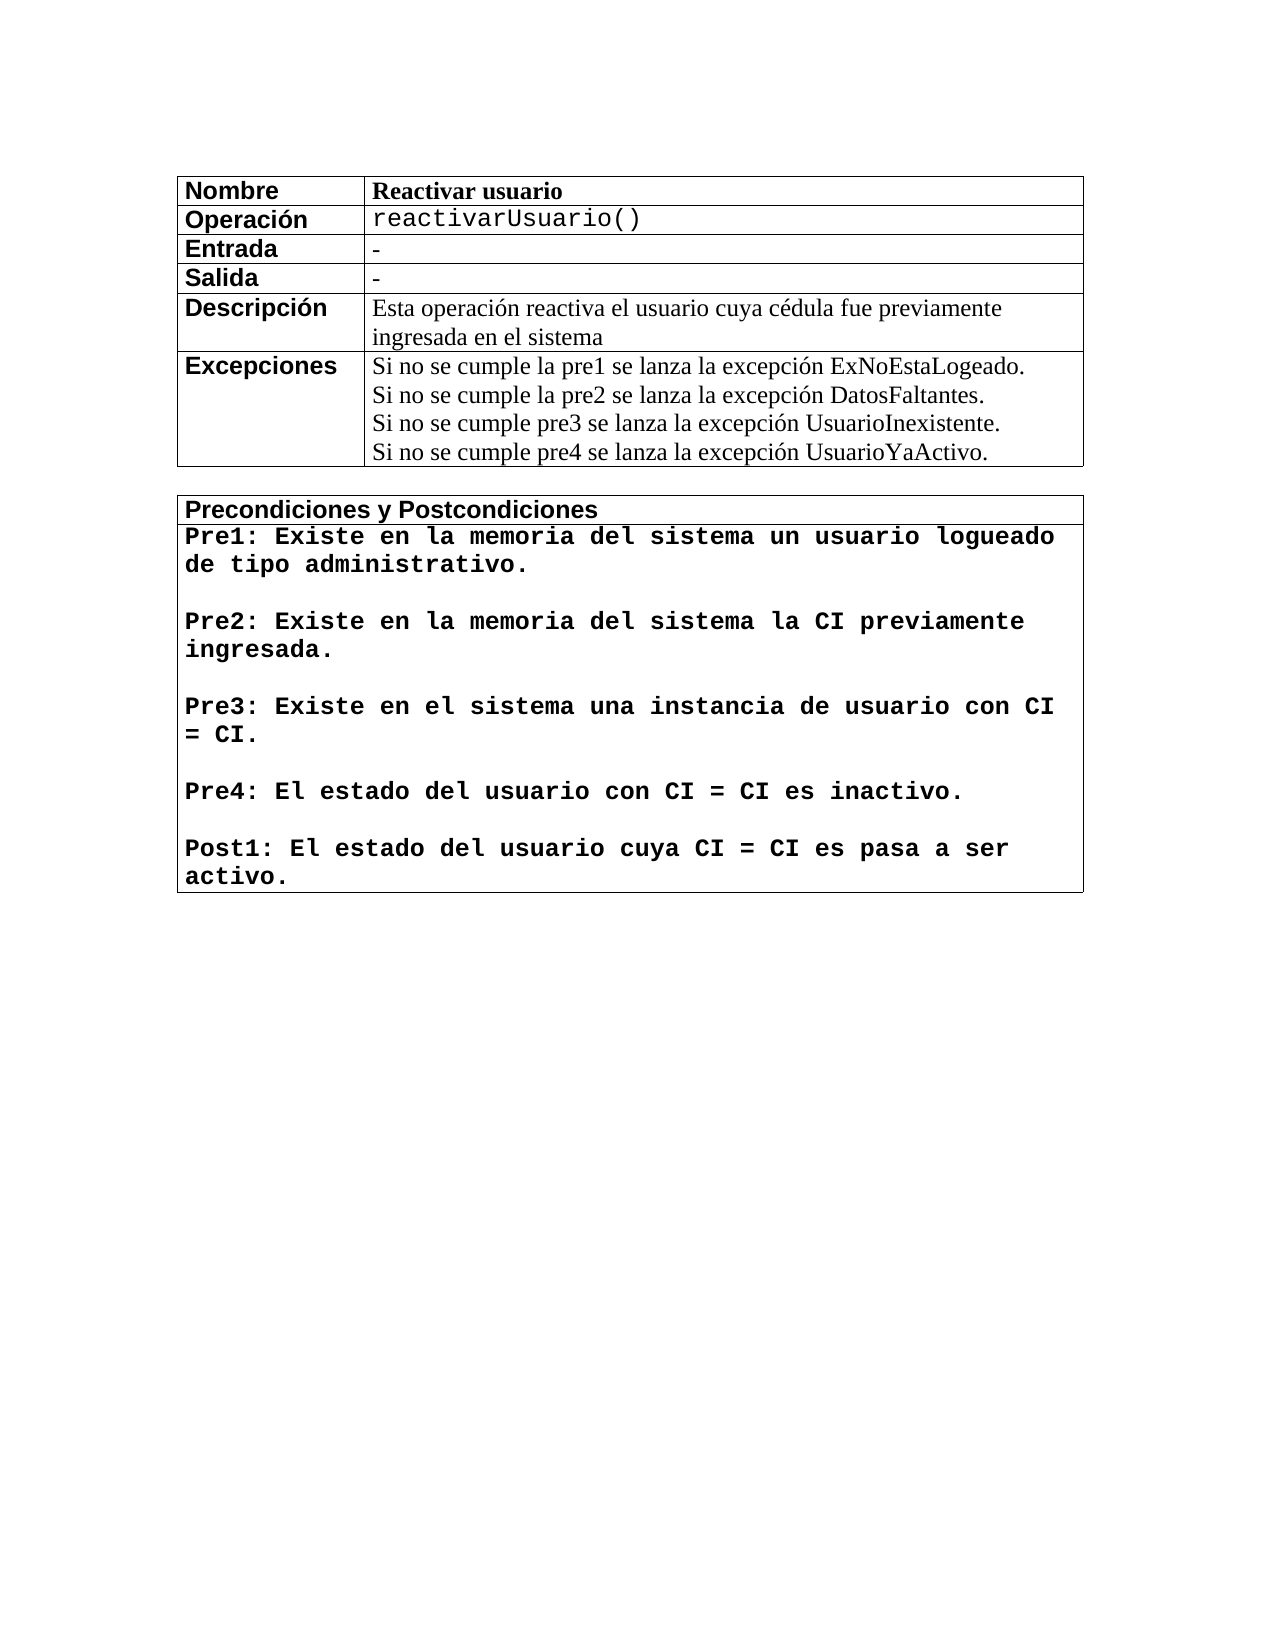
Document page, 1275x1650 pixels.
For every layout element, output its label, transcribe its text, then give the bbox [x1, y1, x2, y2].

table_header Precondiciones y Postcondiciones [178, 496, 1083, 523]
table_cell Operación [178, 206, 364, 234]
table_cell Descripción [178, 294, 364, 351]
table_cell Salida [178, 264, 364, 293]
table_cell - [365, 264, 1083, 293]
table_cell Si no se cumple la pre1 se lanza la excepción ExNoEstaLogeado. Si no se cumple la pre2 se lanza la excepción DatosFaltantes. Si no se cumple pre3 se lanza la excepción UsuarioInexistente. Si no se cumple pre4 se lanza la excepción UsuarioYaActivo. [365, 352, 1083, 466]
table_cell Entrada [178, 235, 364, 263]
table_cell Pre1: Existe en la memoria del sistema un usuario logueado de tipo administrativo. Pre2: Existe en la memoria del sistema la CI previamente ingresada. Pre3: Existe en el sistema una instancia de usuario con CI = CI. Pre4: El estado del usuario con CI = CI es inactivo. Post1: El estado del usuario cuya CI = CI es pasa a ser activo. [178, 525, 1083, 892]
table_header Nombre [178, 177, 364, 205]
table_header Reactivar usuario [365, 177, 1083, 205]
table_cell Excepciones [178, 352, 364, 466]
table_cell - [365, 235, 1083, 263]
table_cell reactivarUsuario() [365, 206, 1083, 234]
table_cell Esta operación reactiva el usuario cuya cédula fue previamente ingresada en el sistema [365, 294, 1083, 351]
